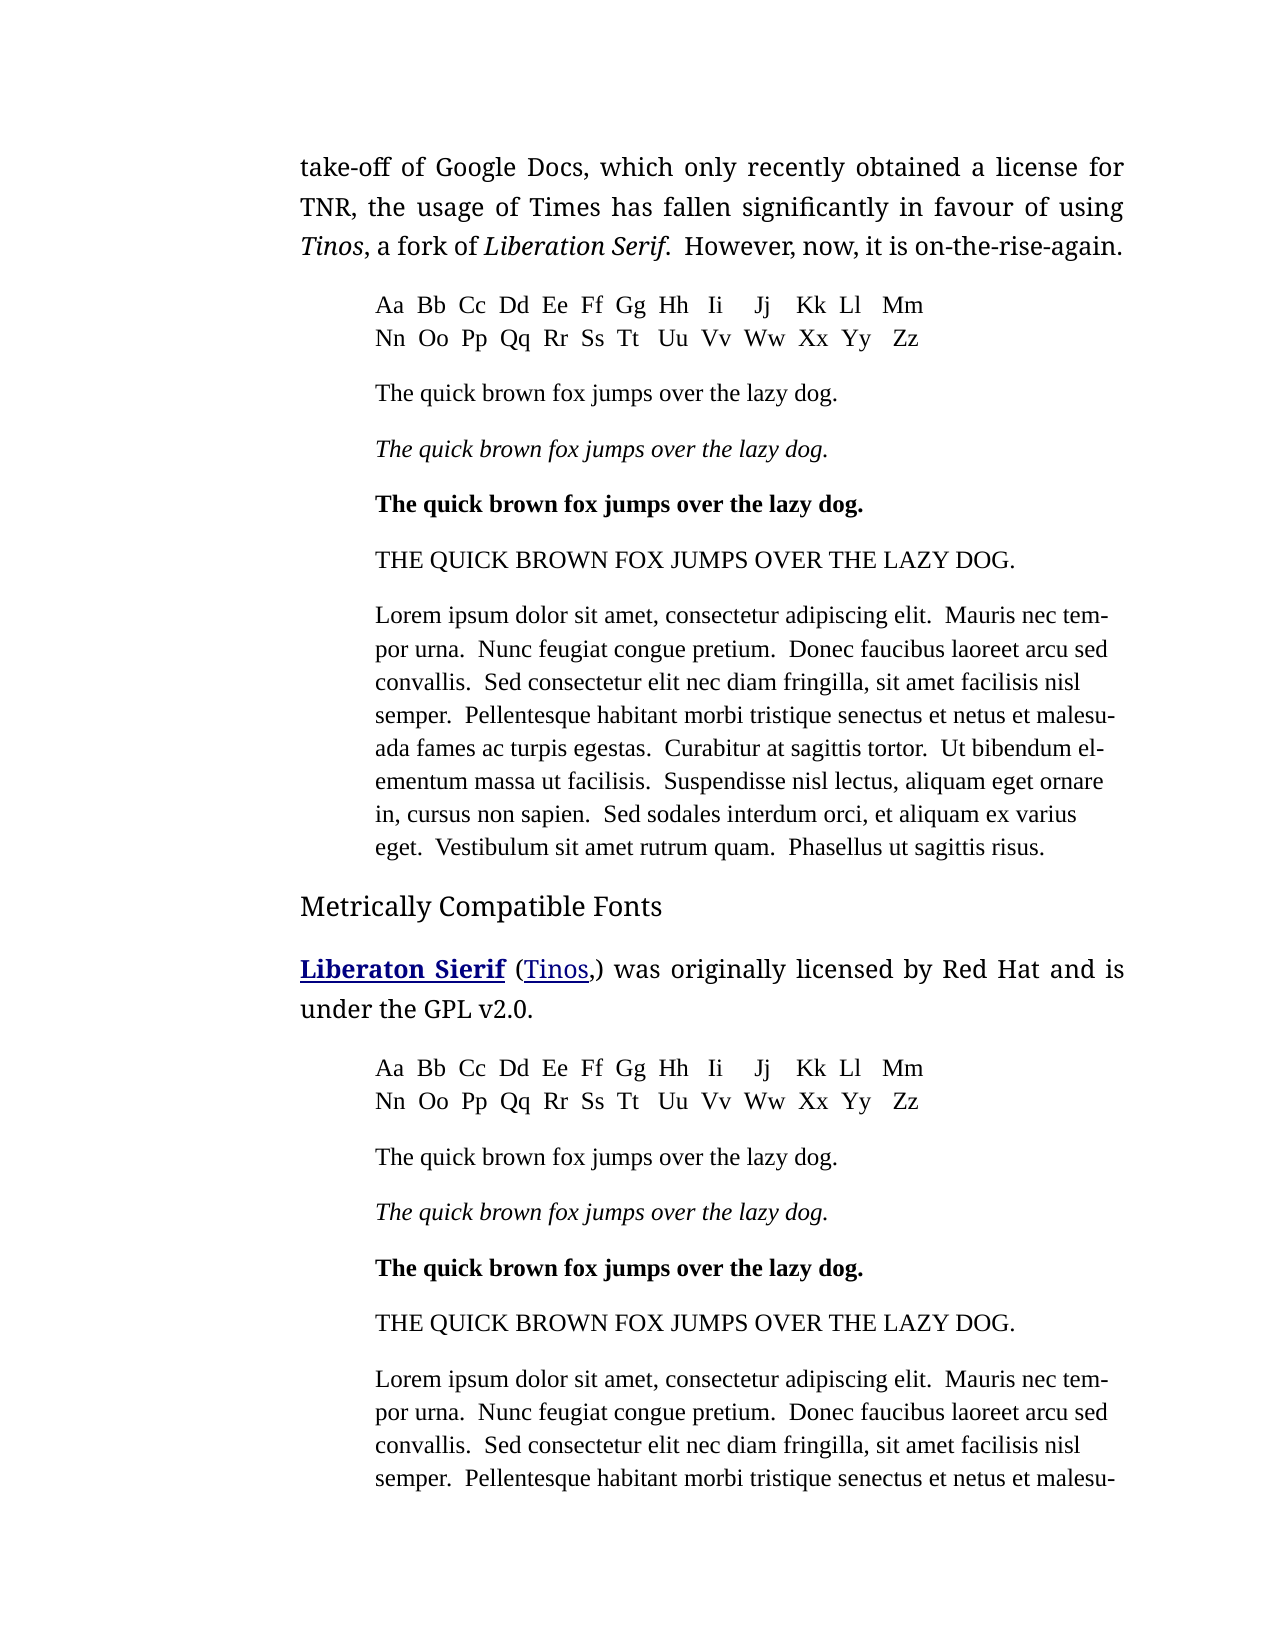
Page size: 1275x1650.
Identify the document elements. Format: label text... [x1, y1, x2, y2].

text The quick brown fox jumps over the lazy dog. [375, 378, 1125, 407]
text The quick brown fox jumps over the lazy dog. [375, 1253, 1125, 1281]
text Lorem ipsum dolor sit amet, consectetur adipiscing elit. Mauris nec tem-por urna. Nunc feugiat congue pretium. Donec faucibus laoreet arcu sed convallis. Sed consectetur elit nec diam fringilla, sit amet facilisis nisl semper. Pellentesque habitant morbi tristique senectus et netus et malesu-ada fames ac turpis egestas. Curabitur at sagittis tortor. Ut bibendum el-ementum massa ut facilisis. Suspendisse nisl lectus, aliquam eget ornare in, cursus non sapien. Sed sodales interdum orci, et aliquam ex varius eget. Vestibulum sit amet rutrum quam. Phasellus ut sagittis risus. [375, 601, 1125, 861]
text Liberaton Sierif (Tinos,) was originally licensed by Red Hat and is under the GPL v2.0. [300, 952, 1125, 1025]
subtitle Metrically Compatible Fonts [300, 887, 1125, 924]
text THE QUICK BROWN FOX JUMPS OVER THE LAZY DOG. [375, 1308, 1125, 1337]
text The quick brown fox jumps over the lazy dog. [375, 489, 1125, 518]
text THE QUICK BROWN FOX JUMPS OVER THE LAZY DOG. [375, 545, 1125, 574]
text Aa Bb Cc Dd Ee Ff Gg Hh Ii Jj Kk Ll Mm Nn Oo Pp Qq Rr Ss Tt Uu Vv Ww Xx Yy Zz [375, 290, 1125, 352]
text Lorem ipsum dolor sit amet, consectetur adipiscing elit. Mauris nec tem-por urna. Nunc feugiat congue pretium. Donec faucibus laoreet arcu sed convallis. Sed consectetur elit nec diam fringilla, sit amet facilisis nisl semper. Pellentesque habitant morbi tristique senectus et netus et malesu- [375, 1364, 1125, 1491]
text The quick brown fox jumps over the lazy dog. [375, 434, 1125, 463]
text take-off of Google Docs, which only recently obtained a license for TNR, the usage of Times has fallen significantly in favour of using Tinos, a fork of Liberation Serif. However, now, it is on-the-rise-again. [300, 150, 1125, 262]
text The quick brown fox jumps over the lazy dog. [375, 1197, 1125, 1226]
text Aa Bb Cc Dd Ee Ff Gg Hh Ii Jj Kk Ll Mm Nn Oo Pp Qq Rr Ss Tt Uu Vv Ww Xx Yy Zz [375, 1053, 1125, 1115]
text The quick brown fox jumps over the lazy dog. [375, 1142, 1125, 1170]
